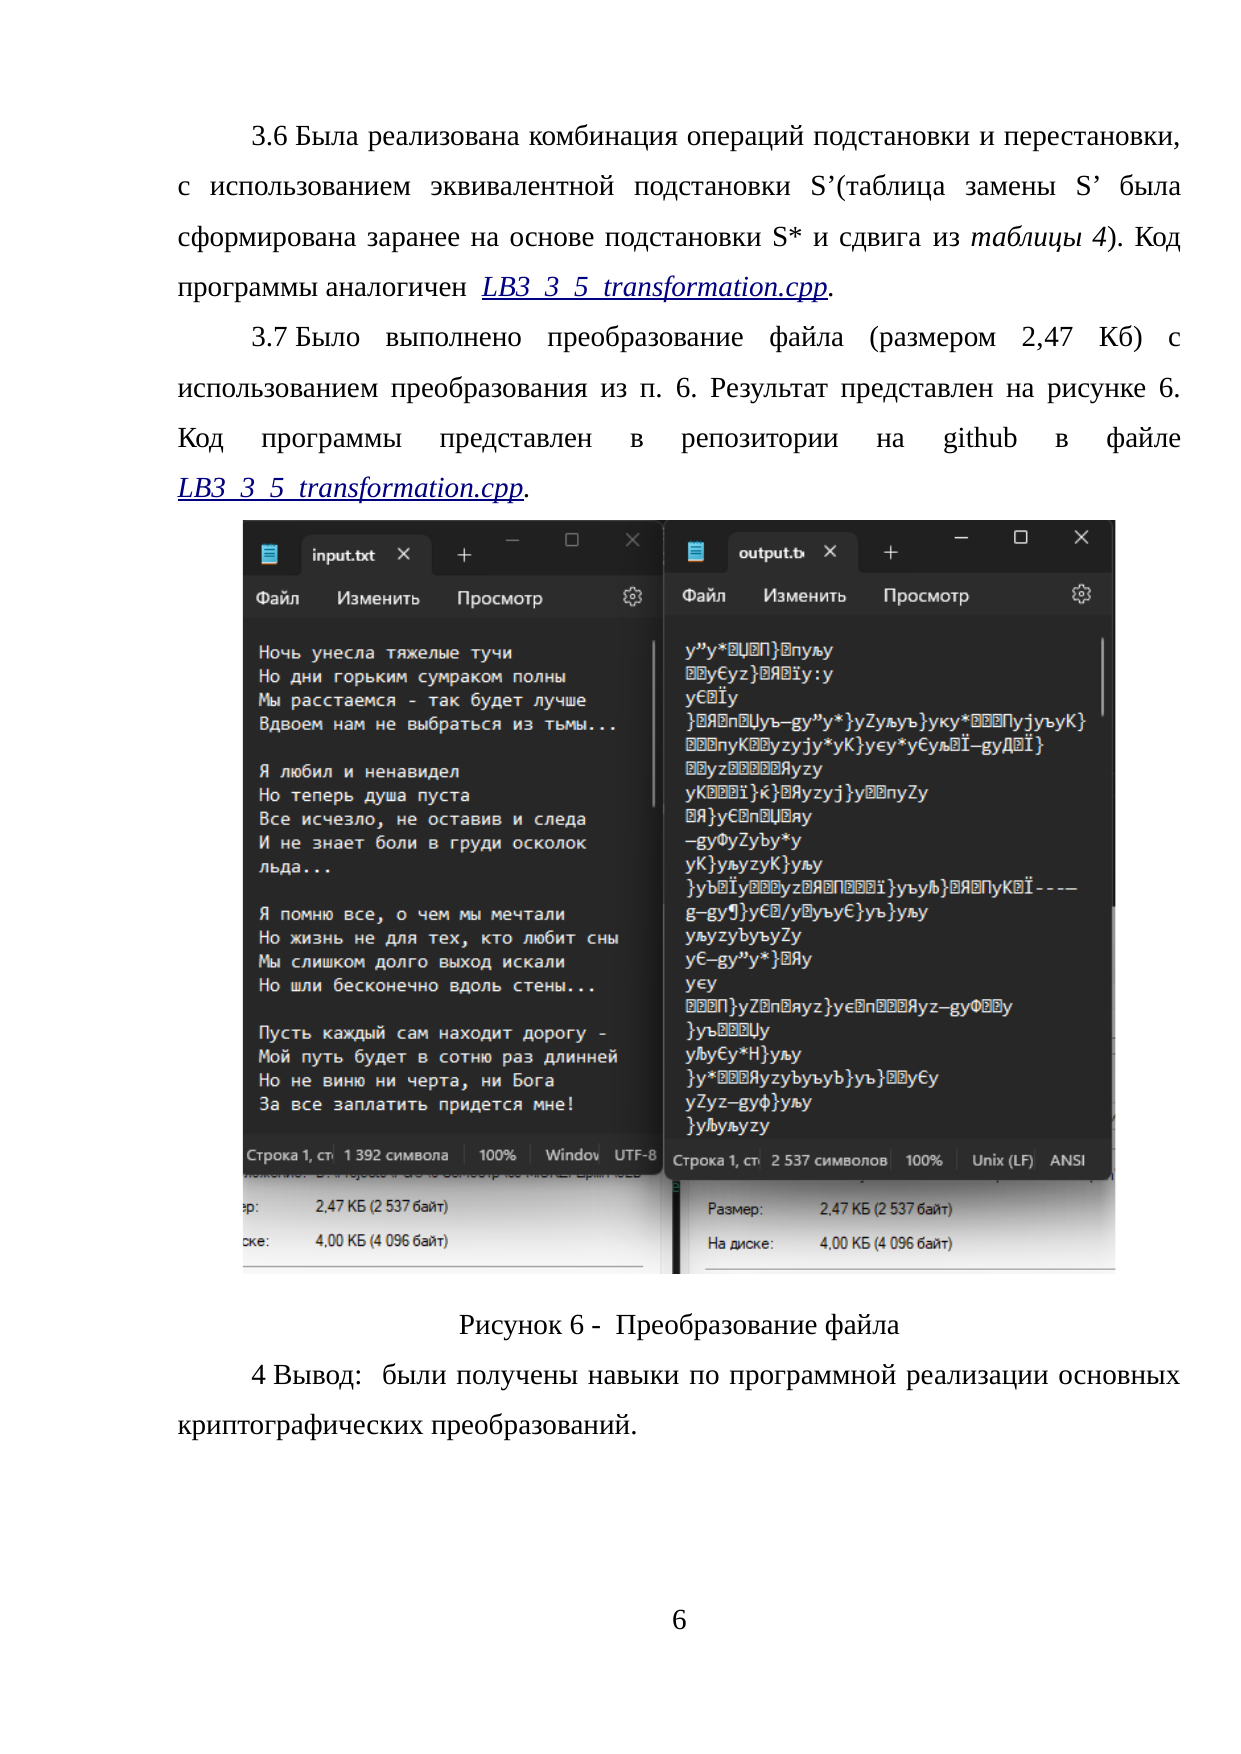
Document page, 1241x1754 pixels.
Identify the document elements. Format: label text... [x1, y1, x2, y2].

list Было выполнено преобразование файла (размером 2,47 Кб) с использованием преобразования из п. 6. Результат представлен на рисунке 6. Код программы представлен в репозитории на github в файле LB3_3_5_transformation.cpp. [177, 319, 1181, 504]
picture [242, 520, 1116, 1274]
text Рисунок 6 - Преобразование файла [177, 521, 1181, 1340]
list Была реализована комбинация операций подстановки и перестановки, с использованием эквивалентной подстановки S’(таблица замены S’ была сформирована заранее на основе подстановки S* и сдвига из таблицы 4). Код программы аналогичен LB3_3_5_transformation.cpp. [177, 118, 1181, 303]
list Вывод: были получены навыки по программной реализации основных криптографических преобразований. [177, 1357, 1181, 1441]
